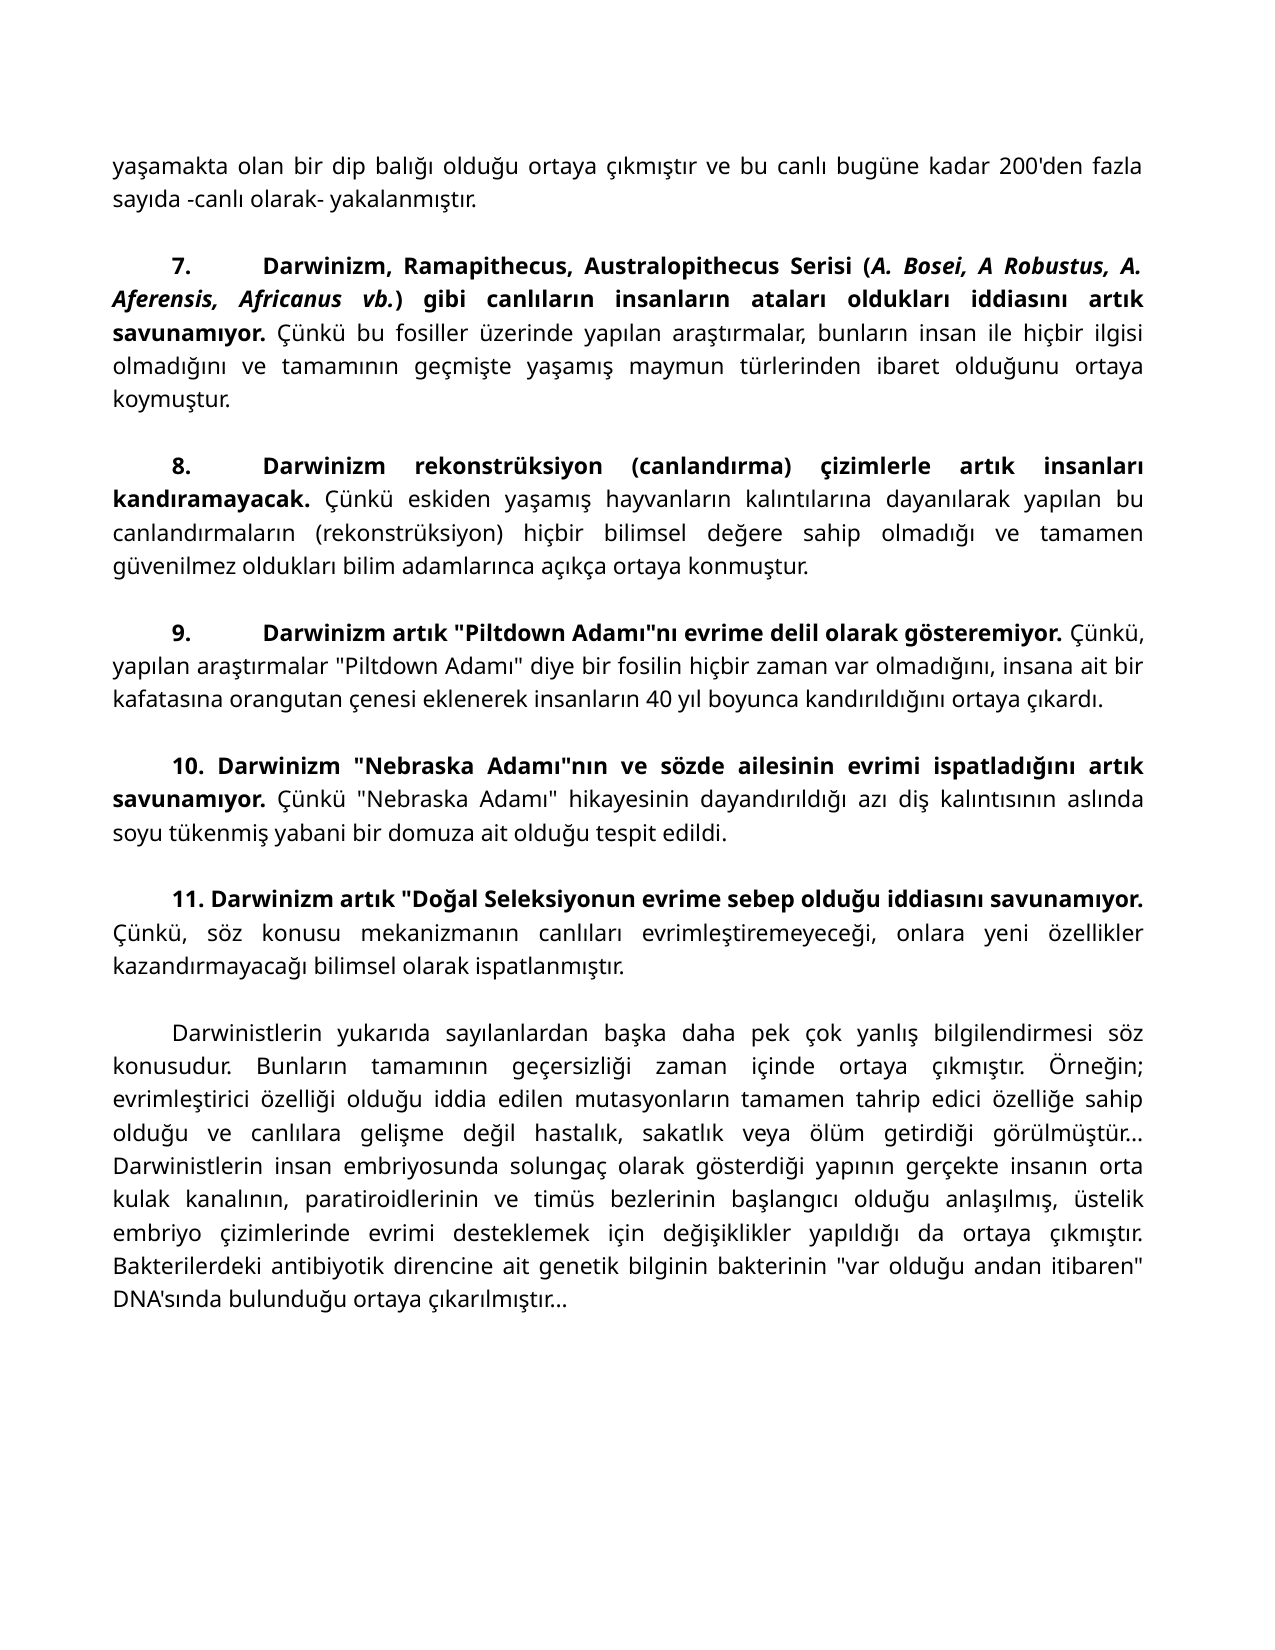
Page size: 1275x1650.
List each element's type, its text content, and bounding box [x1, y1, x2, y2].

text yaşamakta olan bir dip balığı olduğu ortaya çıkmıştır ve bu canlı bugüne kadar 200'den fazla sayıda -canlı olarak- yakalanmıştır. [112, 148, 1145, 214]
text 10. Darwinizm "Nebraska Adamı"nın ve sözde ailesinin evrimi ispatladığını artık savunamıyor. Çünkü "Nebraska Adamı" hikayesinin dayandırıldığı azı diş kalıntısının aslında soyu tükenmiş yabani bir domuza ait olduğu tespit edildi. [112, 748, 1145, 848]
text Darwinistlerin yukarıda sayılanlardan başka daha pek çok yanlış bilgilendirmesi söz konusudur. Bunların tamamının geçersizliği zaman içinde ortaya çıkmıştır. Örneğin; evrimleştirici özelliği olduğu iddia edilen mutasyonların tamamen tahrip edici özelliğe sahip olduğu ve canlılara gelişme değil hastalık, sakatlık veya ölüm getirdiği görülmüştür… Darwinistlerin insan embriyosunda solungaç olarak gösterdiği yapının gerçekte insanın orta kulak kanalının, paratiroidlerinin ve timüs bezlerinin başlangıcı olduğu anlaşılmış, üstelik embriyo çizimlerinde evrimi desteklemek için değişiklikler yapıldığı da ortaya çıkmıştır. Bakterilerdeki antibiyotik direncine ait genetik bilginin bakterinin "var olduğu andan itibaren" DNA'sında bulunduğu ortaya çıkarılmıştır… [112, 1014, 1145, 1314]
text 7. Darwinizm, Ramapithecus, Australopithecus Serisi (A. Bosei, A Robustus, A. Aferensis, Africanus vb.) gibi canlıların insanların ataları oldukları iddiasını artık savunamıyor. Çünkü bu fosiller üzerinde yapılan araştırmalar, bunların insan ile hiçbir ilgisi olmadığını ve tamamının geçmişte yaşamış maymun türlerinden ibaret olduğunu ortaya koymuştur. [112, 248, 1145, 414]
text 8. Darwinizm rekonstrüksiyon (canlandırma) çizimlerle artık insanları kandıramayacak. Çünkü eskiden yaşamış hayvanların kalıntılarına dayanılarak yapılan bu canlandırmaların (rekonstrüksiyon) hiçbir bilimsel değere sahip olmadığı ve tamamen güvenilmez oldukları bilim adamlarınca açıkça ortaya konmuştur. [112, 448, 1145, 581]
text 11. Darwinizm artık "Doğal Seleksiyonun evrime sebep olduğu iddiasını savunamıyor. Çünkü, söz konusu mekanizmanın canlıları evrimleştiremeyeceği, onlara yeni özellikler kazandırmayacağı bilimsel olarak ispatlanmıştır. [112, 881, 1145, 981]
text 9. Darwinizm artık "Piltdown Adamı"nı evrime delil olarak gösteremiyor. Çünkü, yapılan araştırmalar "Piltdown Adamı" diye bir fosilin hiçbir zaman var olmadığını, insana ait bir kafatasına orangutan çenesi eklenerek insanların 40 yıl boyunca kandırıldığını ortaya çıkardı. [112, 614, 1145, 714]
